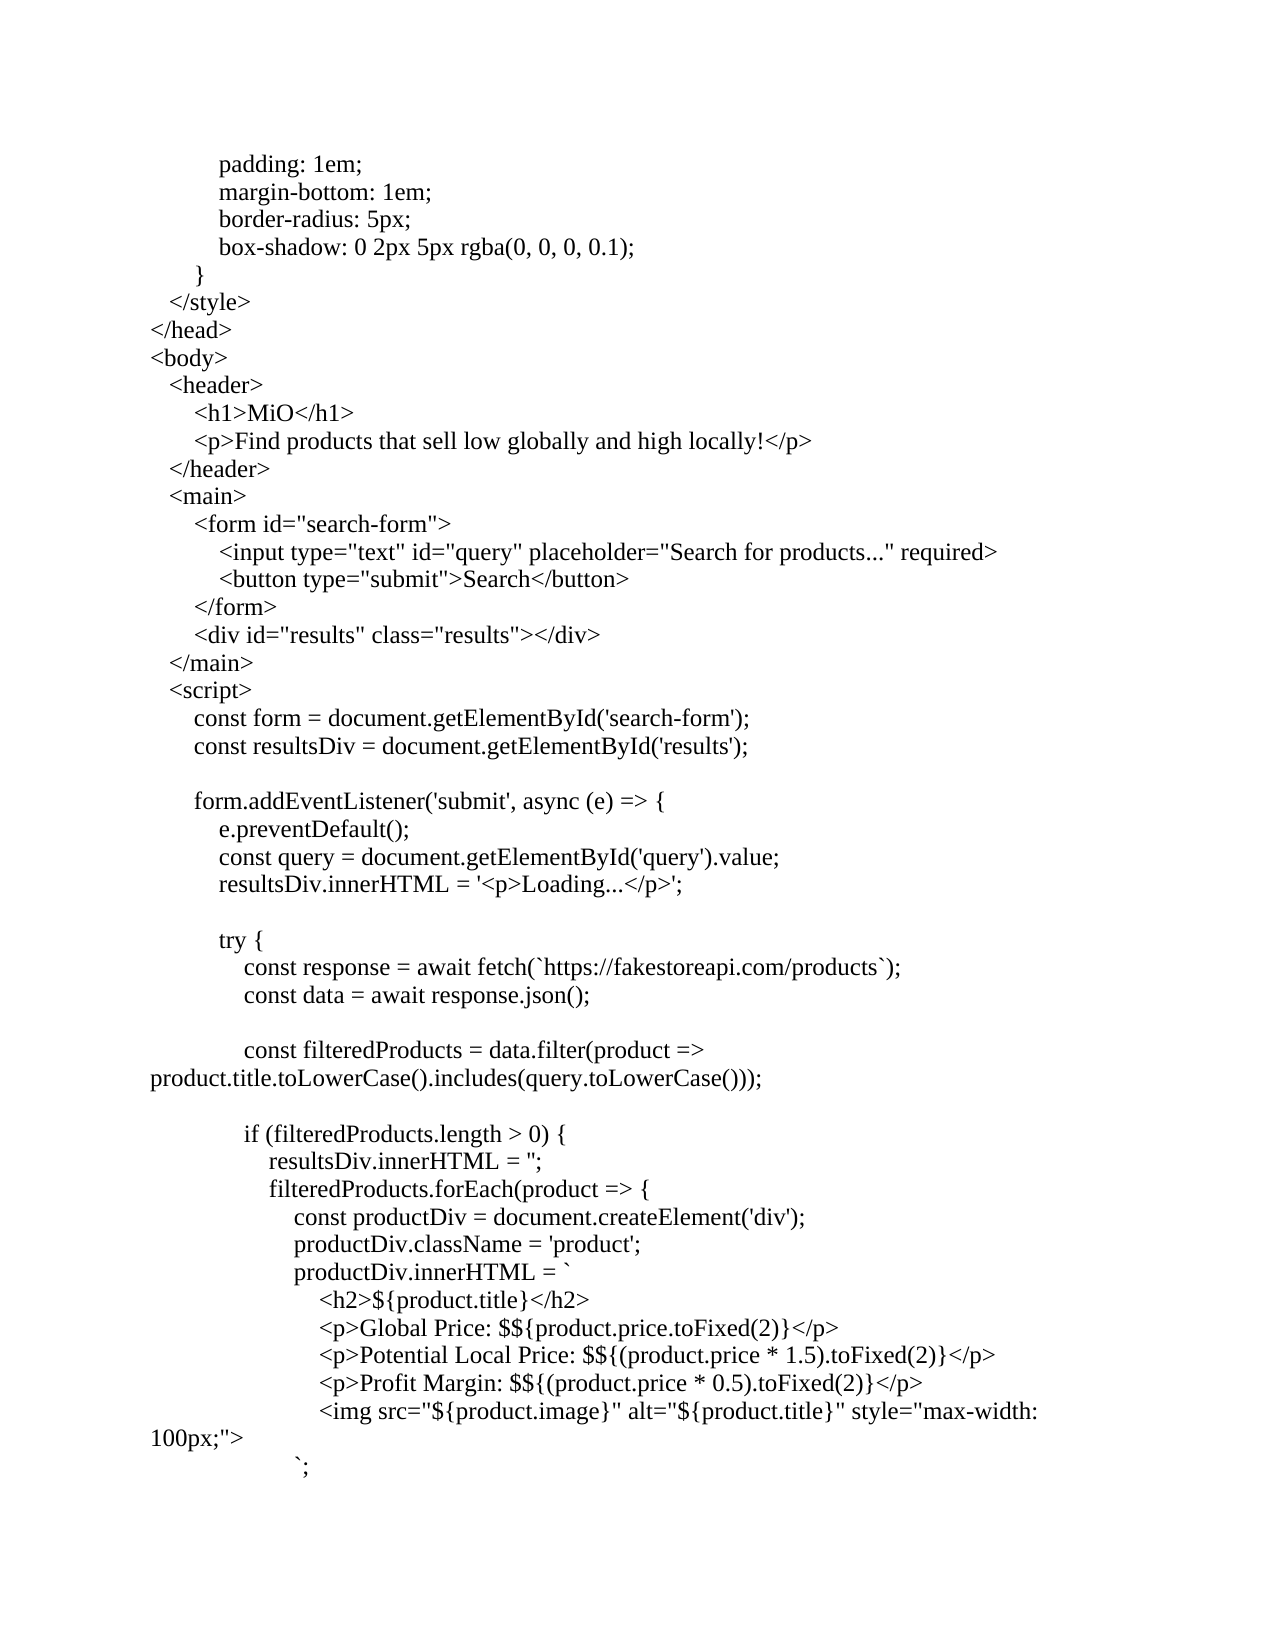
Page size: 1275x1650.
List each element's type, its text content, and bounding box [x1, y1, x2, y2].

text padding: 1em; margin-bottom: 1em; border-radius: 5px; box-shadow: 0 2px 5px rgba(0, 0, 0, 0.1); } </style> </head> <body> <header> <h1>MiO</h1> <p>Find products that sell low globally and high locally!</p> </header> <main> <form id="search-form"> <input type="text" id="query" placeholder="Search for products..." required> <button type="submit">Search</button> </form> <div id="results" class="results"></div> </main> <script> const form = document.getElementById('search-form'); const resultsDiv = document.getElementById('results'); form.addEventListener('submit', async (e) => { e.preventDefault(); const query = document.getElementById('query').value; resultsDiv.innerHTML = '<p>Loading...</p>'; try { const response = await fetch(`https://fakestoreapi.com/products`); const data = await response.json(); const filteredProducts = data.filter(product => product.title.toLowerCase().includes(query.toLowerCase())); if (filteredProducts.length > 0) { resultsDiv.innerHTML = ''; filteredProducts.forEach(product => { const productDiv = document.createElement('div'); productDiv.className = 'product'; productDiv.innerHTML = ` <h2>${product.title}</h2> <p>Global Price: $${product.price.toFixed(2)}</p> <p>Potential Local Price: $${(product.price * 1.5).toFixed(2)}</p> <p>Profit Margin: $${(product.price * 0.5).toFixed(2)}</p> <img src="${product.image}" alt="${product.title}" style="max-width: 100px;"> `; [150, 150, 1125, 1480]
